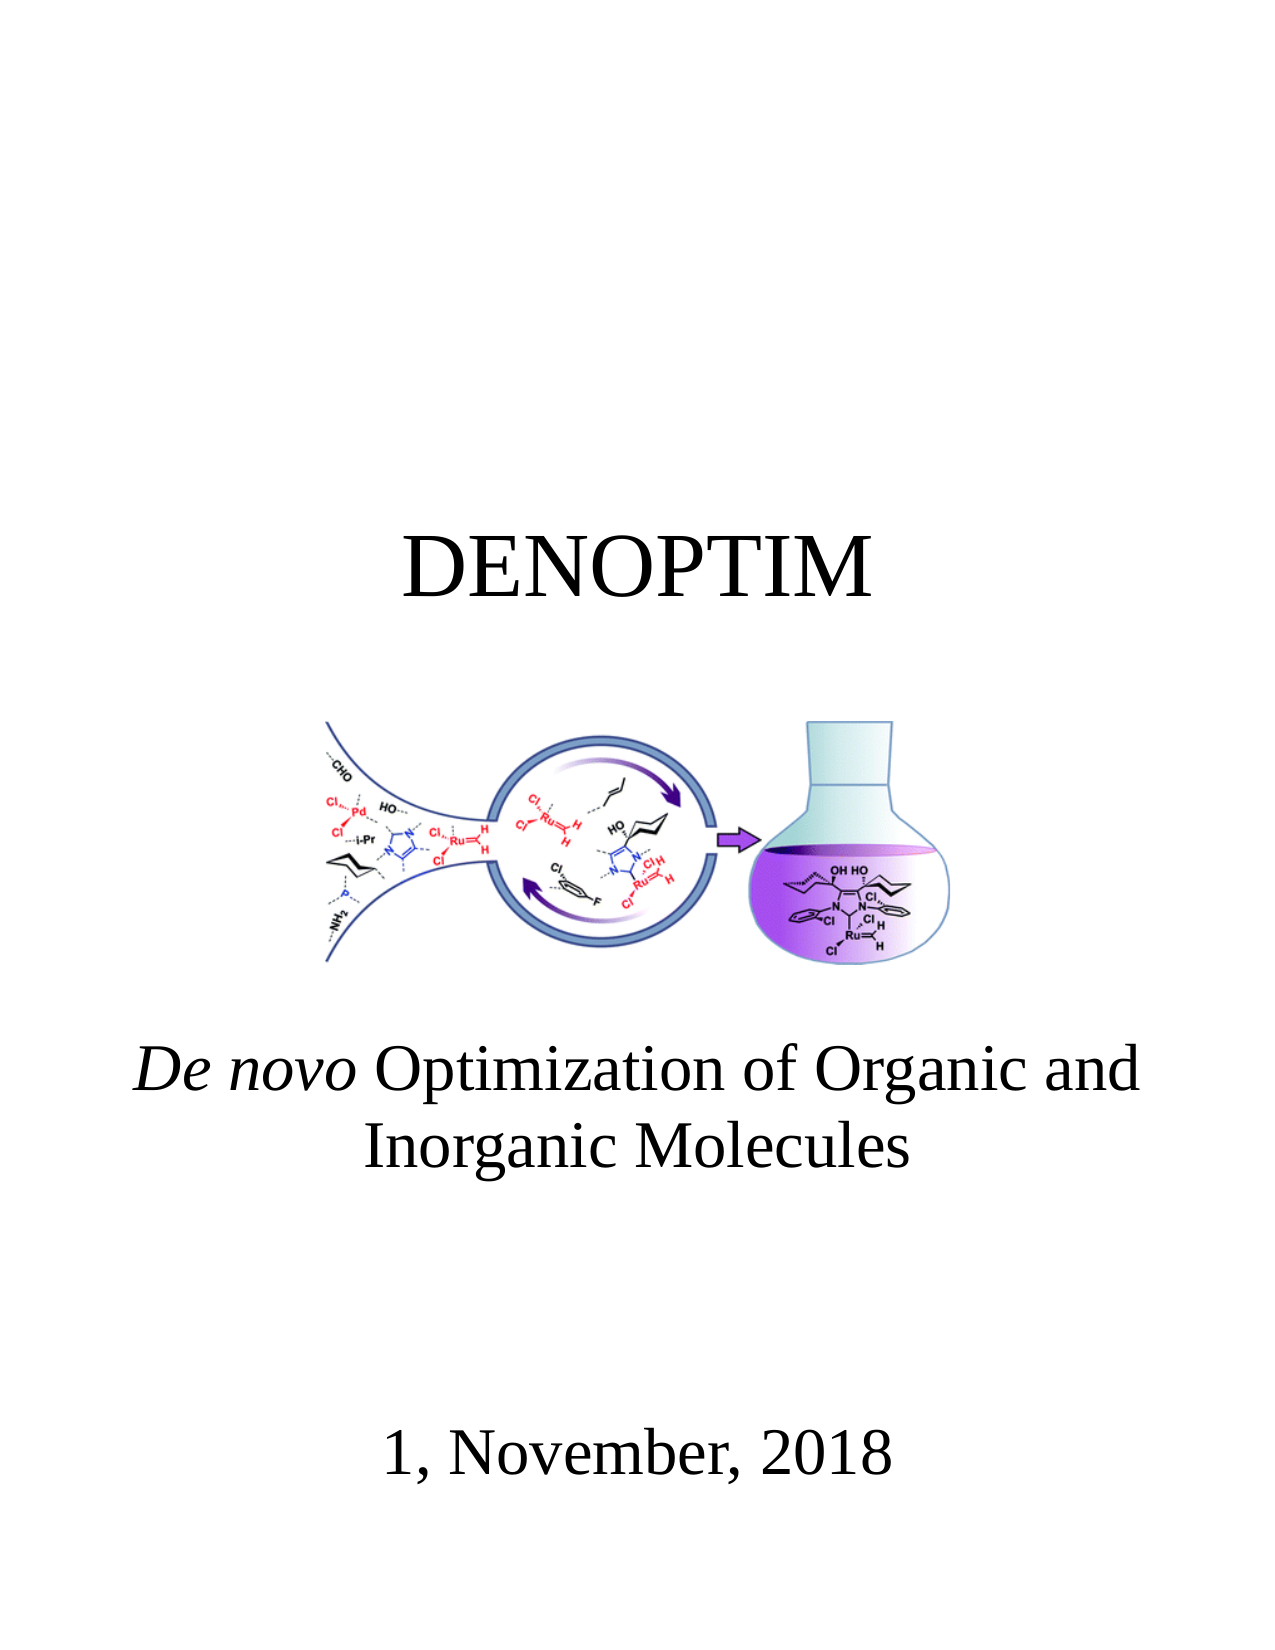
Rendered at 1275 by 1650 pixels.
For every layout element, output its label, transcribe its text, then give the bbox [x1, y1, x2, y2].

text 1, November, 2018 [118, 1412, 1157, 1488]
text De novo Optimization of Organic and Inorganic Molecules [118, 1028, 1157, 1182]
picture [325, 721, 951, 965]
text DENOPTIM [118, 511, 1157, 616]
